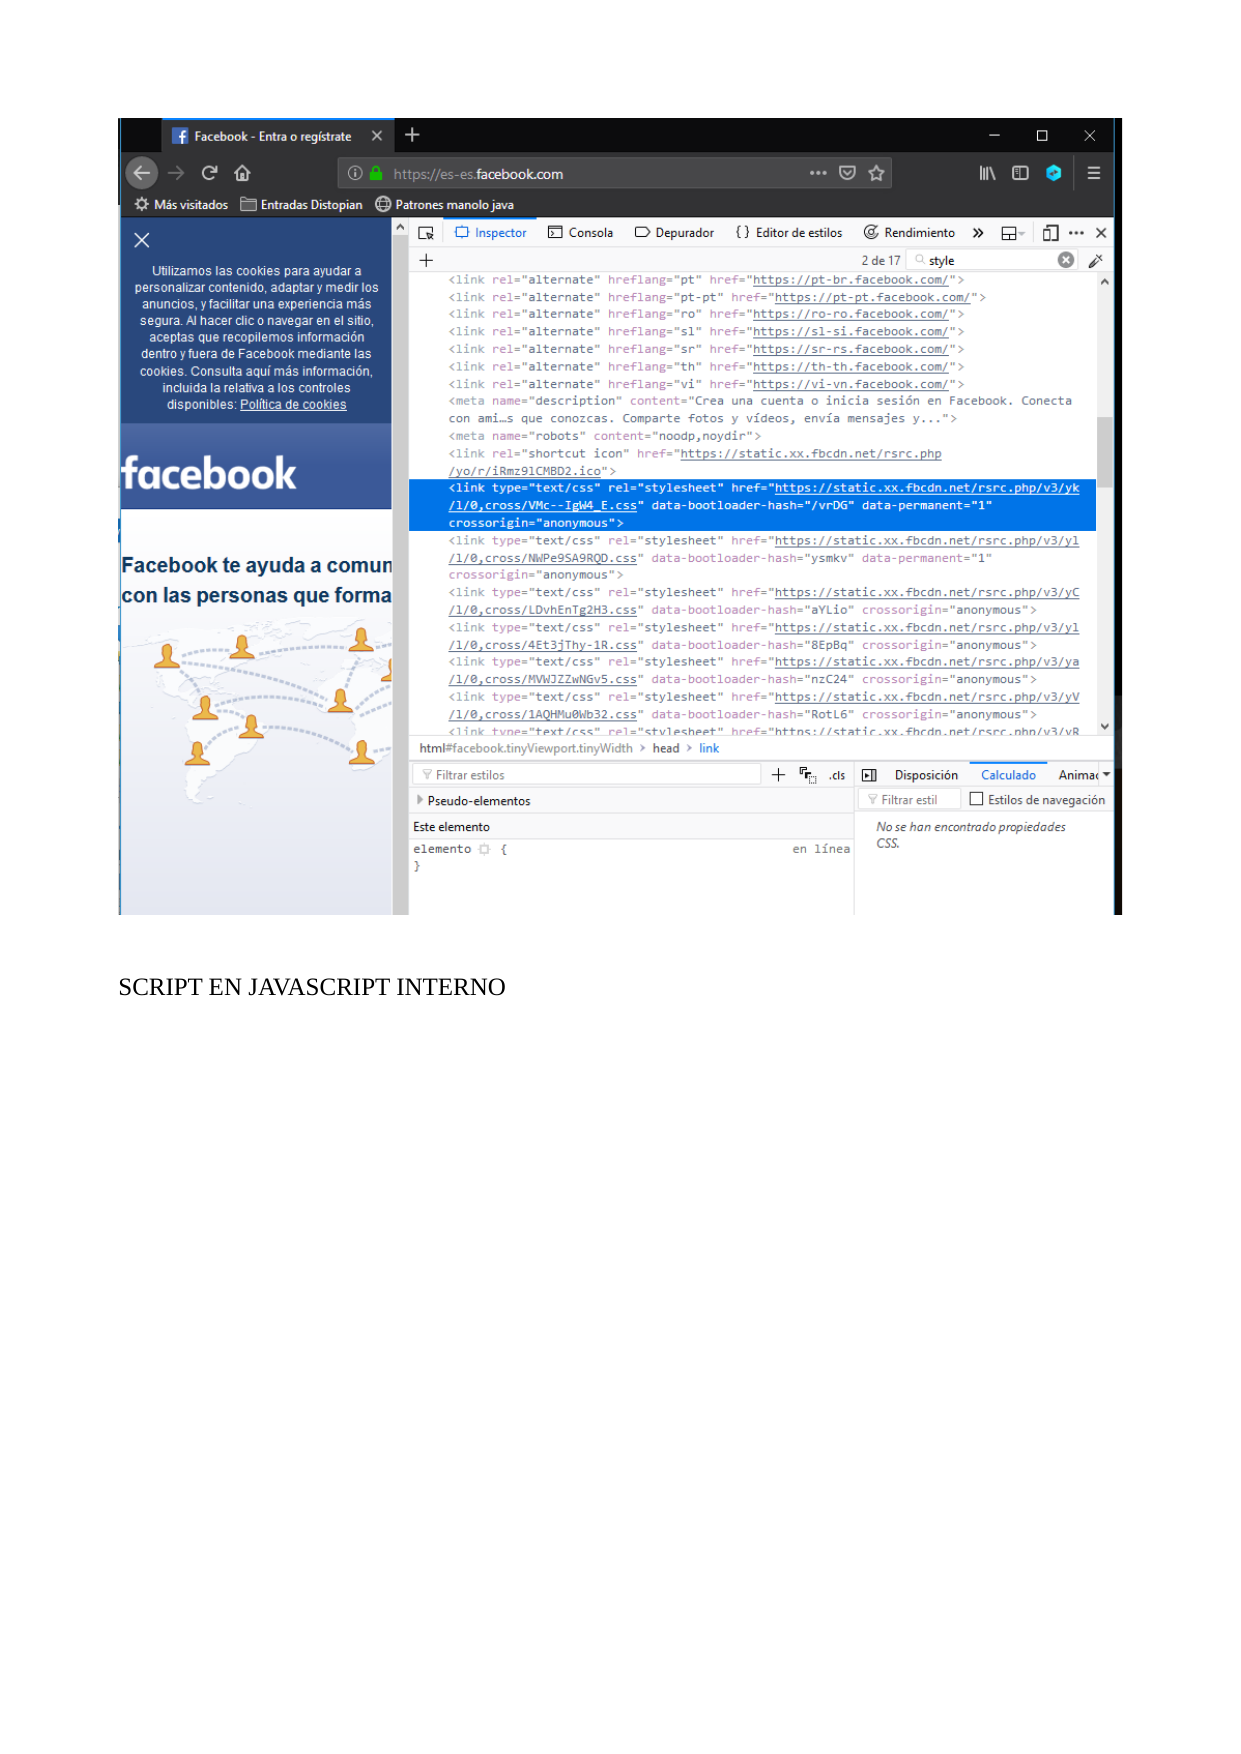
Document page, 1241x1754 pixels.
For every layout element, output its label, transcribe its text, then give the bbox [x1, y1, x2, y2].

text SCRIPT EN JAVASCRIPT INTERNO [118, 972, 1122, 1001]
picture [118, 118, 1123, 915]
